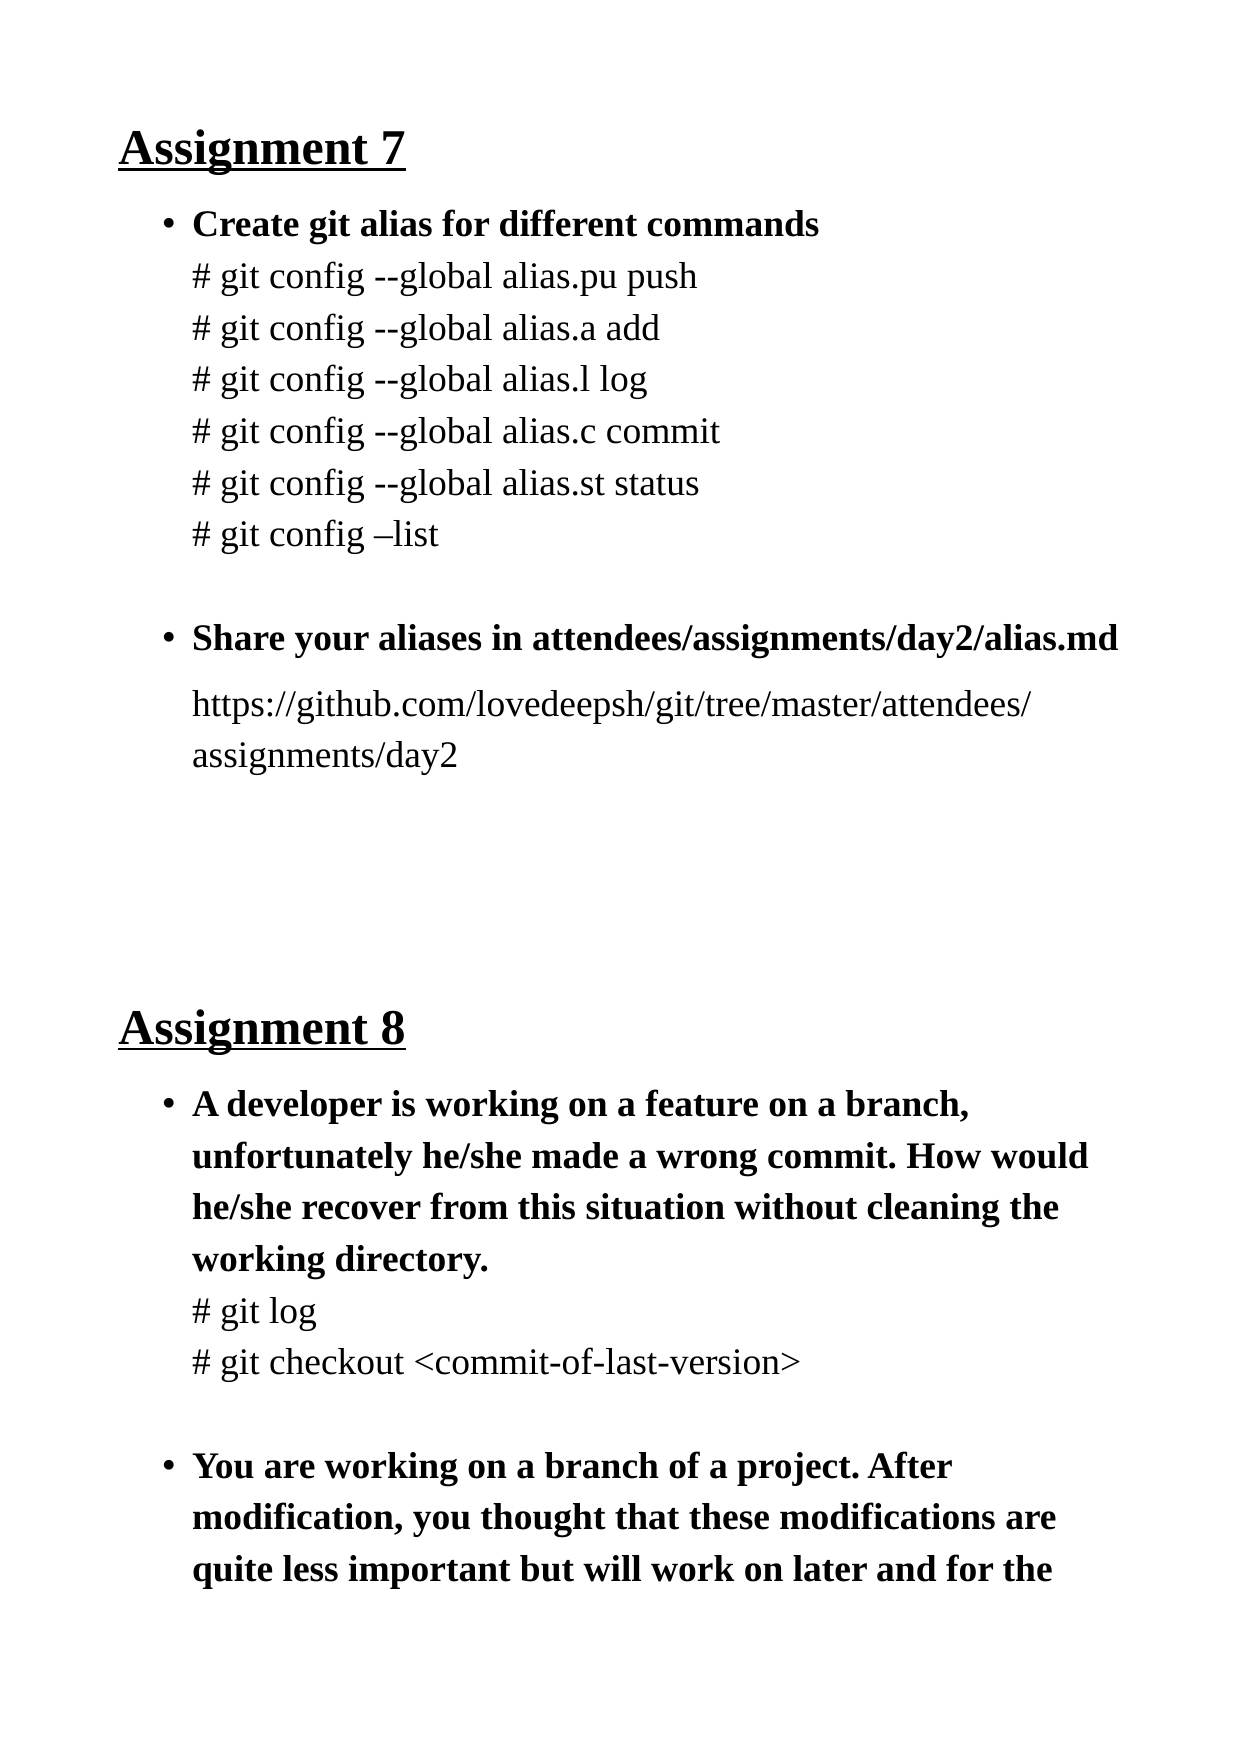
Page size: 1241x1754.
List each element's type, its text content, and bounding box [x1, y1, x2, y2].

list Share your aliases in attendees/assignments/day2/alias.md [162, 615, 1122, 658]
text Assignment 8 [118, 998, 1122, 1055]
list You are working on a branch of a project. After modification, you thought that these modifications are quite less important but will work on later and for the [162, 1443, 1122, 1589]
list # git config --global alias.a add [162, 305, 1122, 348]
list # git config --global alias.c commit [162, 408, 1122, 451]
list # git config --global alias.l log [162, 357, 1122, 400]
list # git config --global alias.pu push [162, 253, 1122, 296]
list # git config --global alias.st status [162, 460, 1122, 503]
list A developer is working on a feature on a branch, unfortunately he/she made a wrong commit. How would he/she recover from this situation without cleaning the working directory. [162, 1081, 1122, 1279]
list Create git alias for different commands [162, 202, 1122, 245]
text Assignment 7 [118, 118, 1122, 176]
list # git log [162, 1288, 1122, 1331]
list https://github.com/lovedeepsh/git/tree/master/attendees/assignments/day2 [162, 681, 1122, 776]
list # git checkout <commit-of-last-version> [162, 1340, 1122, 1383]
list # git config –list [162, 512, 1122, 555]
